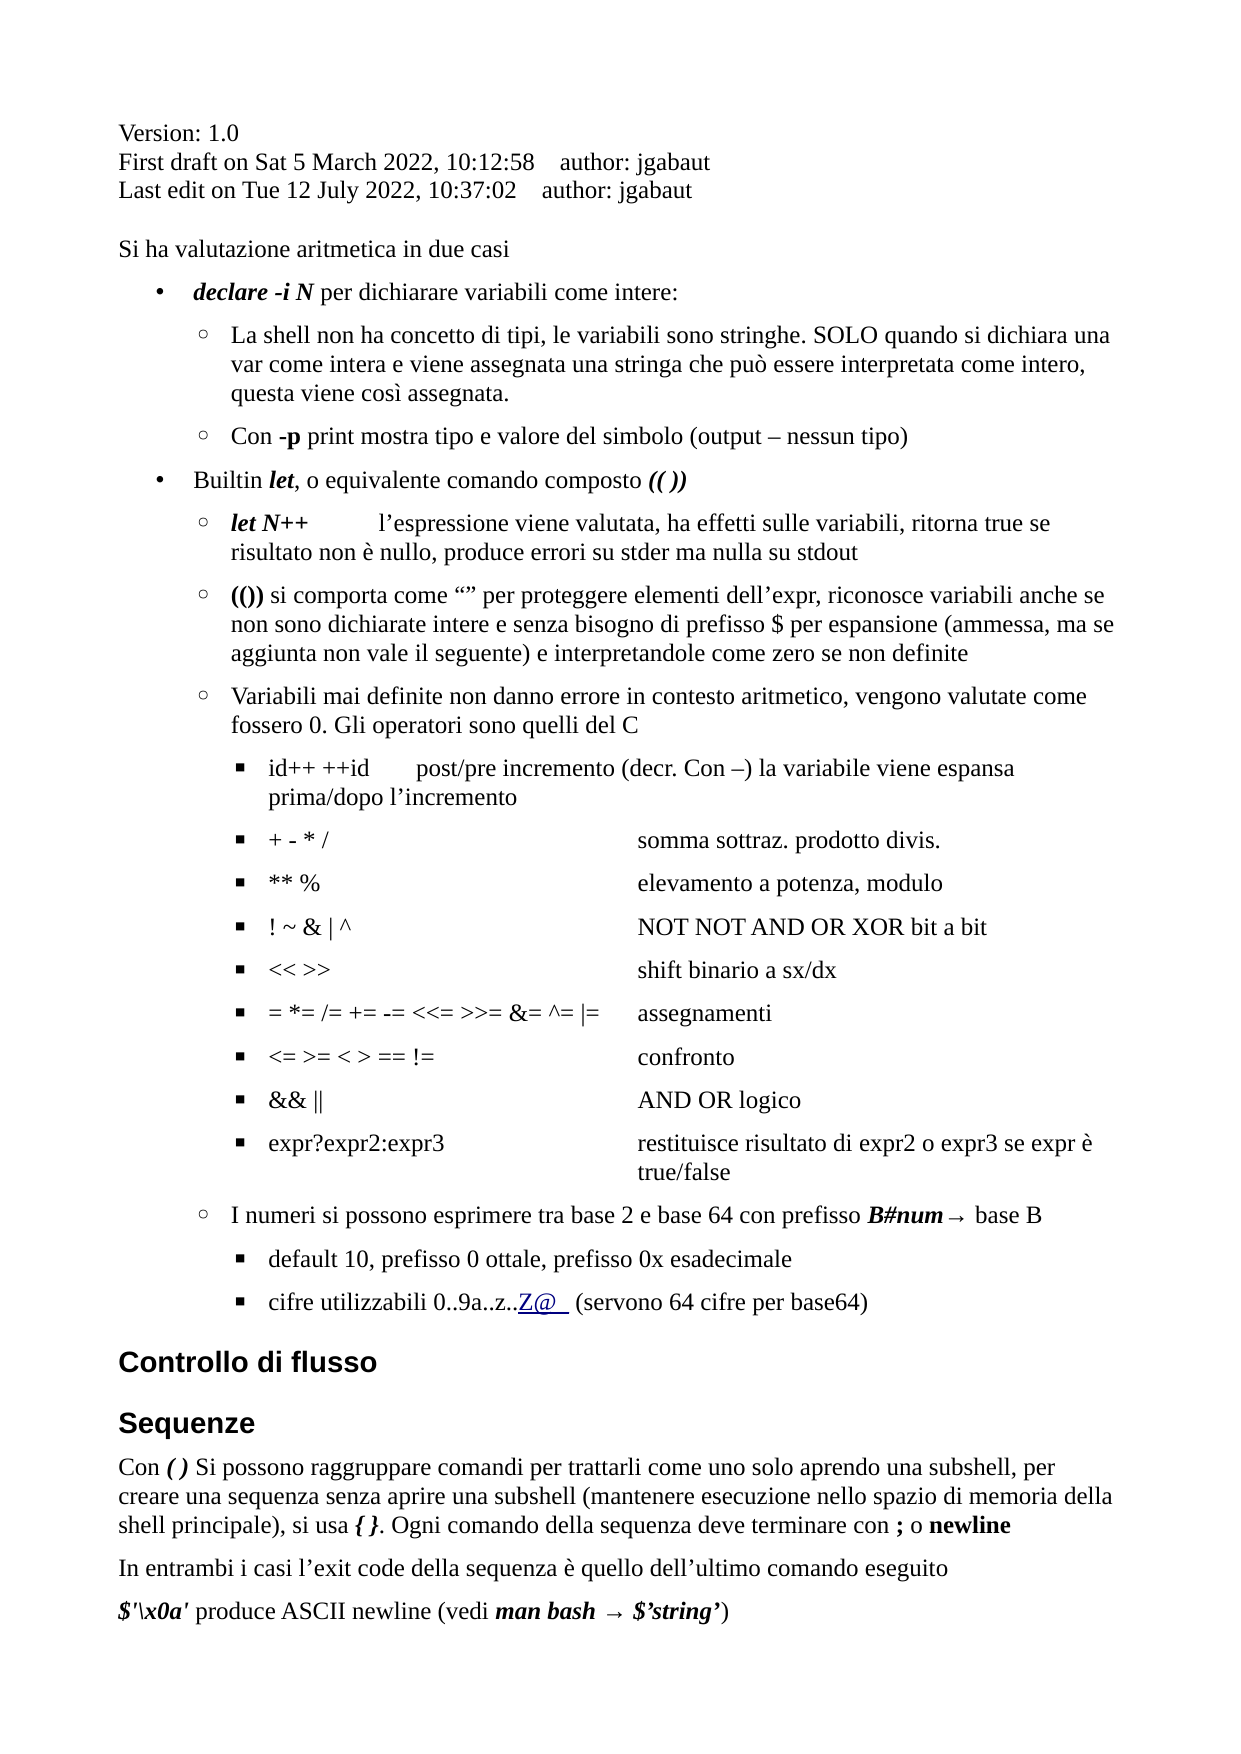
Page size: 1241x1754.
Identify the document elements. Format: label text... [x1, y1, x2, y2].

list declare -i N per dichiarare variabili come intere: [156, 277, 1122, 306]
list I numeri si possono esprimere tra base 2 e base 64 con prefisso B#num→ base B [193, 1201, 1122, 1229]
list Con -p print mostra tipo e valore del simbolo (output – nessun tipo) [193, 421, 1122, 450]
list cifre utilizzabili 0..9a..z..Z@_ (servono 64 cifre per base64) [231, 1287, 1122, 1316]
list let N++ l’espressione viene valutata, ha effetti sulle variabili, ritorna true se risultato non è nullo, produce errori su stder ma nulla su stdout [193, 508, 1122, 566]
list ! ~ & | ^ NOT NOT AND OR XOR bit a bit [231, 912, 1122, 941]
text Si ha valutazione aritmetica in due casi [118, 234, 1122, 263]
list + - * / somma sottraz. prodotto divis. [231, 825, 1122, 854]
list La shell non ha concetto di tipi, le variabili sono stringhe. SOLO quando si dichiara una var come intera e viene assegnata una stringa che può essere interpretata come intero, questa viene così assegnata. [193, 321, 1122, 407]
subtitle Controllo di flusso [118, 1345, 1122, 1379]
subtitle Sequenze [118, 1406, 1122, 1440]
list default 10, prefisso 0 ottale, prefisso 0x esadecimale [231, 1244, 1122, 1273]
list Variabili mai definite non danno errore in contesto aritmetico, vengono valutate come fossero 0. Gli operatori sono quelli del C [193, 681, 1122, 738]
list expr?expr2:expr3 restituisce risultato di expr2 o expr3 se expr è true/false [231, 1128, 1122, 1186]
list = *= /= += -= <<= >>= &= ^= |= assegnamenti [231, 998, 1122, 1027]
list && || AND OR logico [231, 1085, 1122, 1114]
text In entrambi i casi l’exit code della sequenza è quello dell’ultimo comando eseguito [118, 1553, 1122, 1582]
text $'\x0a' produce ASCII newline (vedi man bash → $’string’) [118, 1596, 1122, 1625]
text Con ( ) Si possono raggruppare comandi per trattarli come uno solo aprendo una subshell, per creare una sequenza senza aprire una subshell (mantenere esecuzione nello spazio di memoria della shell principale), si usa { }. Ogni comando della sequenza deve terminare con ; o newline [118, 1452, 1122, 1538]
list (()) si comporta come “” per proteggere elementi dell’expr, riconosce variabili anche se non sono dichiarate intere e senza bisogno di prefisso $ per espansione (ammessa, ma se aggiunta non vale il seguente) e interpretandole come zero se non definite [193, 580, 1122, 666]
list << >> shift binario a sx/dx [231, 955, 1122, 984]
list ** % elevamento a potenza, modulo [231, 868, 1122, 897]
list <= >= < > == != confronto [231, 1042, 1122, 1071]
list Builtin let, o equivalente comando composto (( )) [156, 465, 1122, 493]
list id++ ++id post/pre incremento (decr. Con –) la variabile viene espansa prima/dopo l’incremento [231, 753, 1122, 811]
